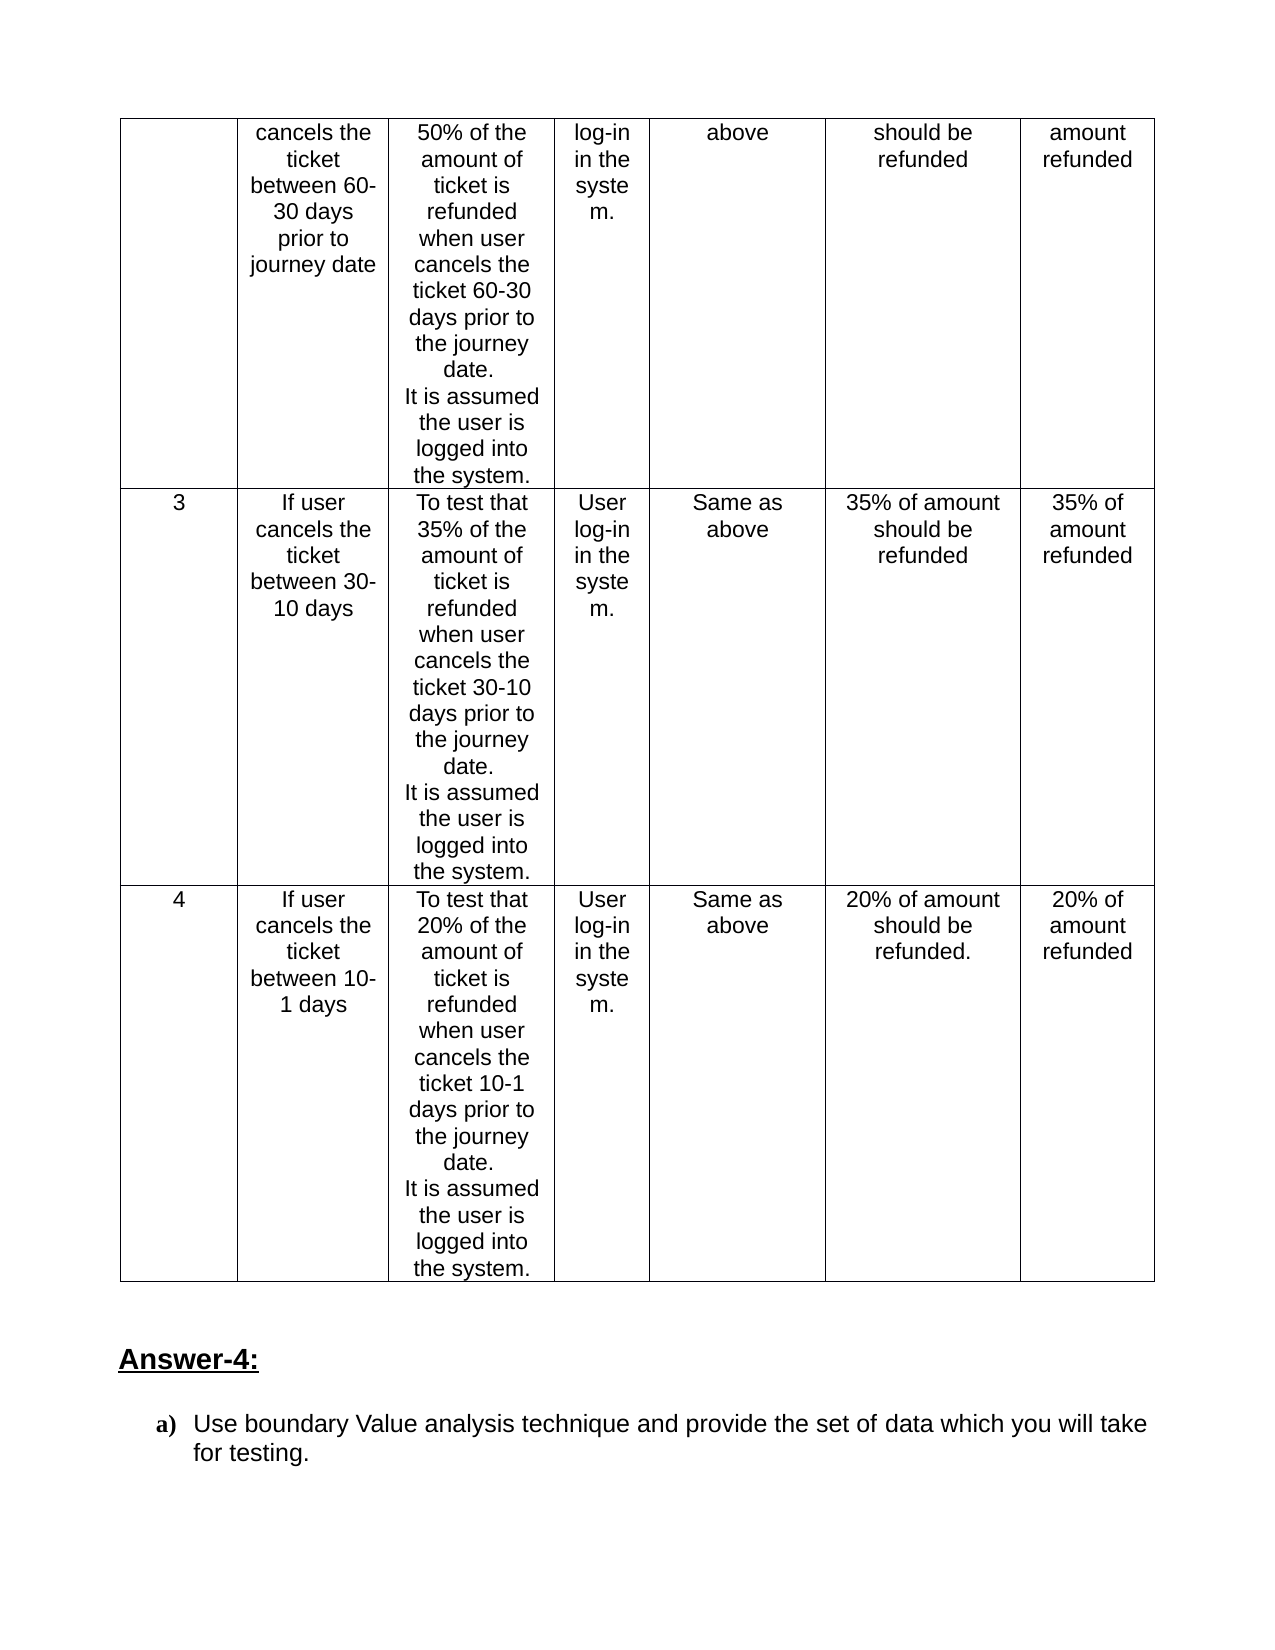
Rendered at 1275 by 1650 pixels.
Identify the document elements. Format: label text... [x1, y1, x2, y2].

table_cell Same as above [650, 489, 825, 884]
table_cell 20% of amount should be refunded. [826, 886, 1020, 1281]
table_cell [121, 119, 237, 488]
table_cell 3 [121, 489, 237, 884]
table_cell log-in in the system. [555, 119, 649, 488]
table_cell 20% of amount refunded [1021, 886, 1154, 1281]
table_cell Same as above [650, 886, 825, 1281]
table_cell To test that 35% of the amount of ticket is refunded when user cancels the ticket 30-10 days prior to the journey date. It is assumed the user is logged into the system. [389, 489, 554, 884]
table_cell above [650, 119, 825, 488]
table_cell should be refunded [826, 119, 1020, 488]
table_cell User log-in in the system. [555, 489, 649, 884]
table_cell If user cancels the ticket between 30-10 days [238, 489, 388, 884]
table_cell cancels the ticket between 60-30 days prior to journey date [238, 119, 388, 488]
table_cell To test that 20% of the amount of ticket is refunded when user cancels the ticket 10-1 days prior to the journey date. It is assumed the user is logged into the system. [389, 886, 554, 1281]
table_cell If user cancels the ticket between 10-1 days [238, 886, 388, 1281]
table_cell amount refunded [1021, 119, 1154, 488]
list Use boundary Value analysis technique and provide the set of data which you will take for testing. [156, 1409, 1157, 1466]
text Answer-4: [118, 1342, 1157, 1375]
table_cell User log-in in the system. [555, 886, 649, 1281]
table_cell 35% of amount refunded [1021, 489, 1154, 884]
table_cell 35% of amount should be refunded [826, 489, 1020, 884]
table_cell 50% of the amount of ticket is refunded when user cancels the ticket 60-30 days prior to the journey date. It is assumed the user is logged into the system. [389, 119, 554, 488]
table_cell 4 [121, 886, 237, 1281]
